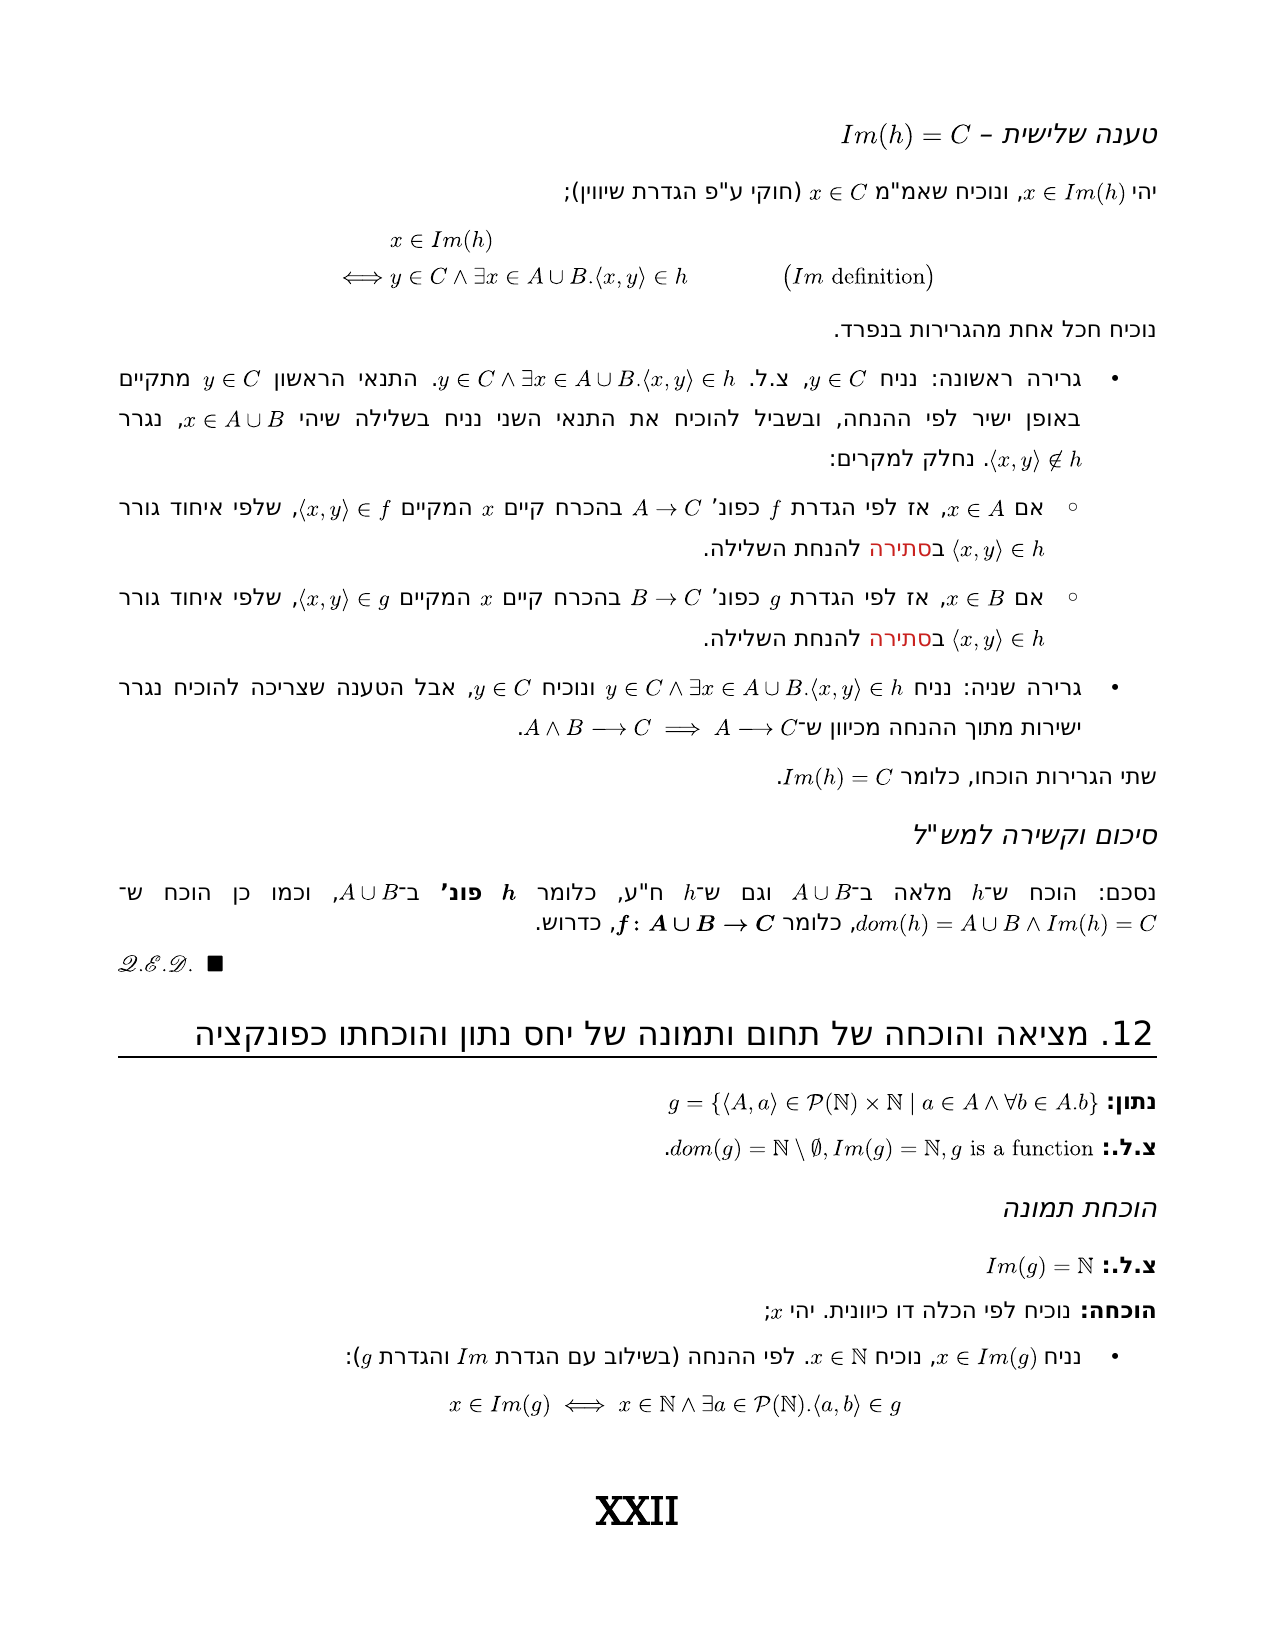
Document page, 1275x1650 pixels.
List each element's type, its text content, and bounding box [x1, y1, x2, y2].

list אם , אז לפי הגדרת כפונ’ בהכרח קיים המקיים , שלפי איחוד גורר בסתירה להנחת השלילה. [118, 494, 1082, 562]
text נתון: [118, 1088, 1157, 1115]
text נסכם: הוכח ש־ מלאה ב־ וגם ש־ ח"ע, כלומר פונ’ ב־, וכמו כן הוכח ש־, כלומר , כדרוש. [118, 879, 1157, 937]
subtitle הוכחת תמונה [118, 1192, 1157, 1224]
list גרירה שניה: נניח ונוכיח , אבל הטענה שצריכה להוכיח נגרר ישירות מתוך ההנחה מכיוון ש־. [118, 674, 1119, 741]
text נוכיח חכל אחת מהגרירות בנפרד. [118, 316, 1157, 343]
subtitle סיכום וקשירה למש"ל [118, 819, 1157, 851]
text שתי הגרירות הוכחו, כלומר . [118, 763, 1157, 790]
subtitle טענה שלישית – [118, 118, 1157, 150]
text צ.ל.: . [118, 1134, 1157, 1161]
text יהי , ונוכיח שאמ"מ (חוקי ע"פ הגדרת שיווין); [118, 178, 1157, 205]
text הוכחה: נוכיח לפי הכלה דו כיוונית. יהי ; [118, 1298, 1157, 1324]
list נניח , נוכיח . לפי ההנחה (בשילוב עם הגדרת והגדרת ): [118, 1343, 1119, 1370]
list גרירה ראשונה: נניח , צ.ל. . התנאי הראשון מתקיים באופן ישיר לפי ההנחה, ובשביל להוכיח את התנאי השני נניח בשלילה שיהי , נגרר . נחלק למקרים: [118, 365, 1119, 472]
text צ.ל.: [118, 1252, 1157, 1279]
list אם , אז לפי הגדרת כפונ’ בהכרח קיים המקיים , שלפי איחוד גורר בסתירה להנחת השלילה. [118, 584, 1082, 652]
subtitle 12. מציאה והוכחה של תחום ותמונה של יחס נתון והוכחתו כפונקציה [118, 1012, 1157, 1056]
